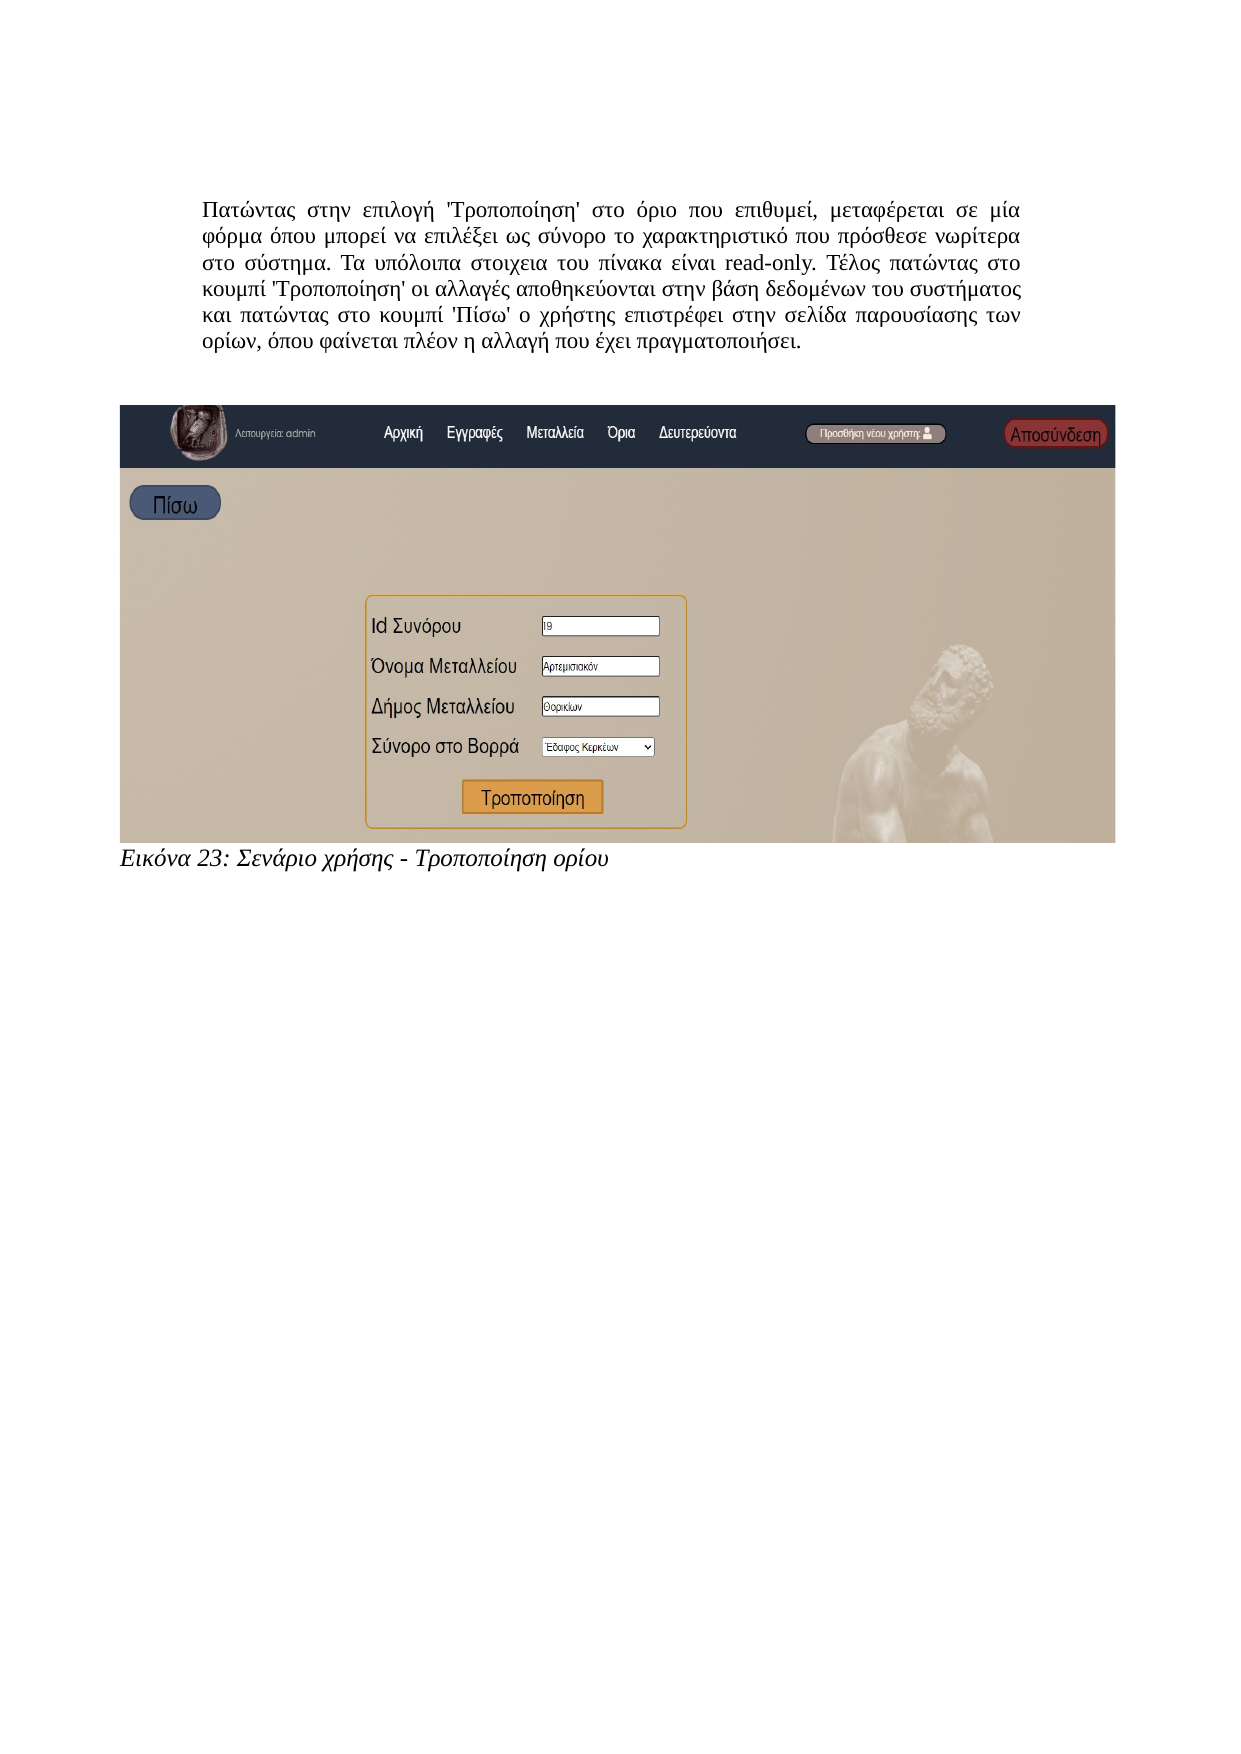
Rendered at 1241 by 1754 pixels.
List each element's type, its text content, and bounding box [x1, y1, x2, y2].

text Πατώντας στην επιλογή 'Τροποποίηση' στο όριο που επιθυμεί, μεταφέρεται σε μία φόρμα όπου μπορεί να επιλέξει ως σύνορο το χαρακτηριστικό που πρόσθεσε νωρίτερα στο σύστημα. Τα υπόλοιπα στοιχεια του πίνακα είναι read-only. Τέλος πατώντας στο κουμπί 'Τροποποίηση' οι αλλαγές αποθηκεύονται στην βάση δεδομένων του συστήματος και πατώντας στο κουμπί 'Πίσω' ο χρήστης επιστρέφει στην σελίδα παρουσίασης των ορίων, όπου φαίνεται πλέον η αλλαγή που έχει πραγματοποιήσει. [202, 196, 1022, 354]
picture [119, 405, 1116, 843]
text Εικόνα 23: Σενάριο χρήσης - Τροποποίηση ορίου [120, 843, 1116, 872]
